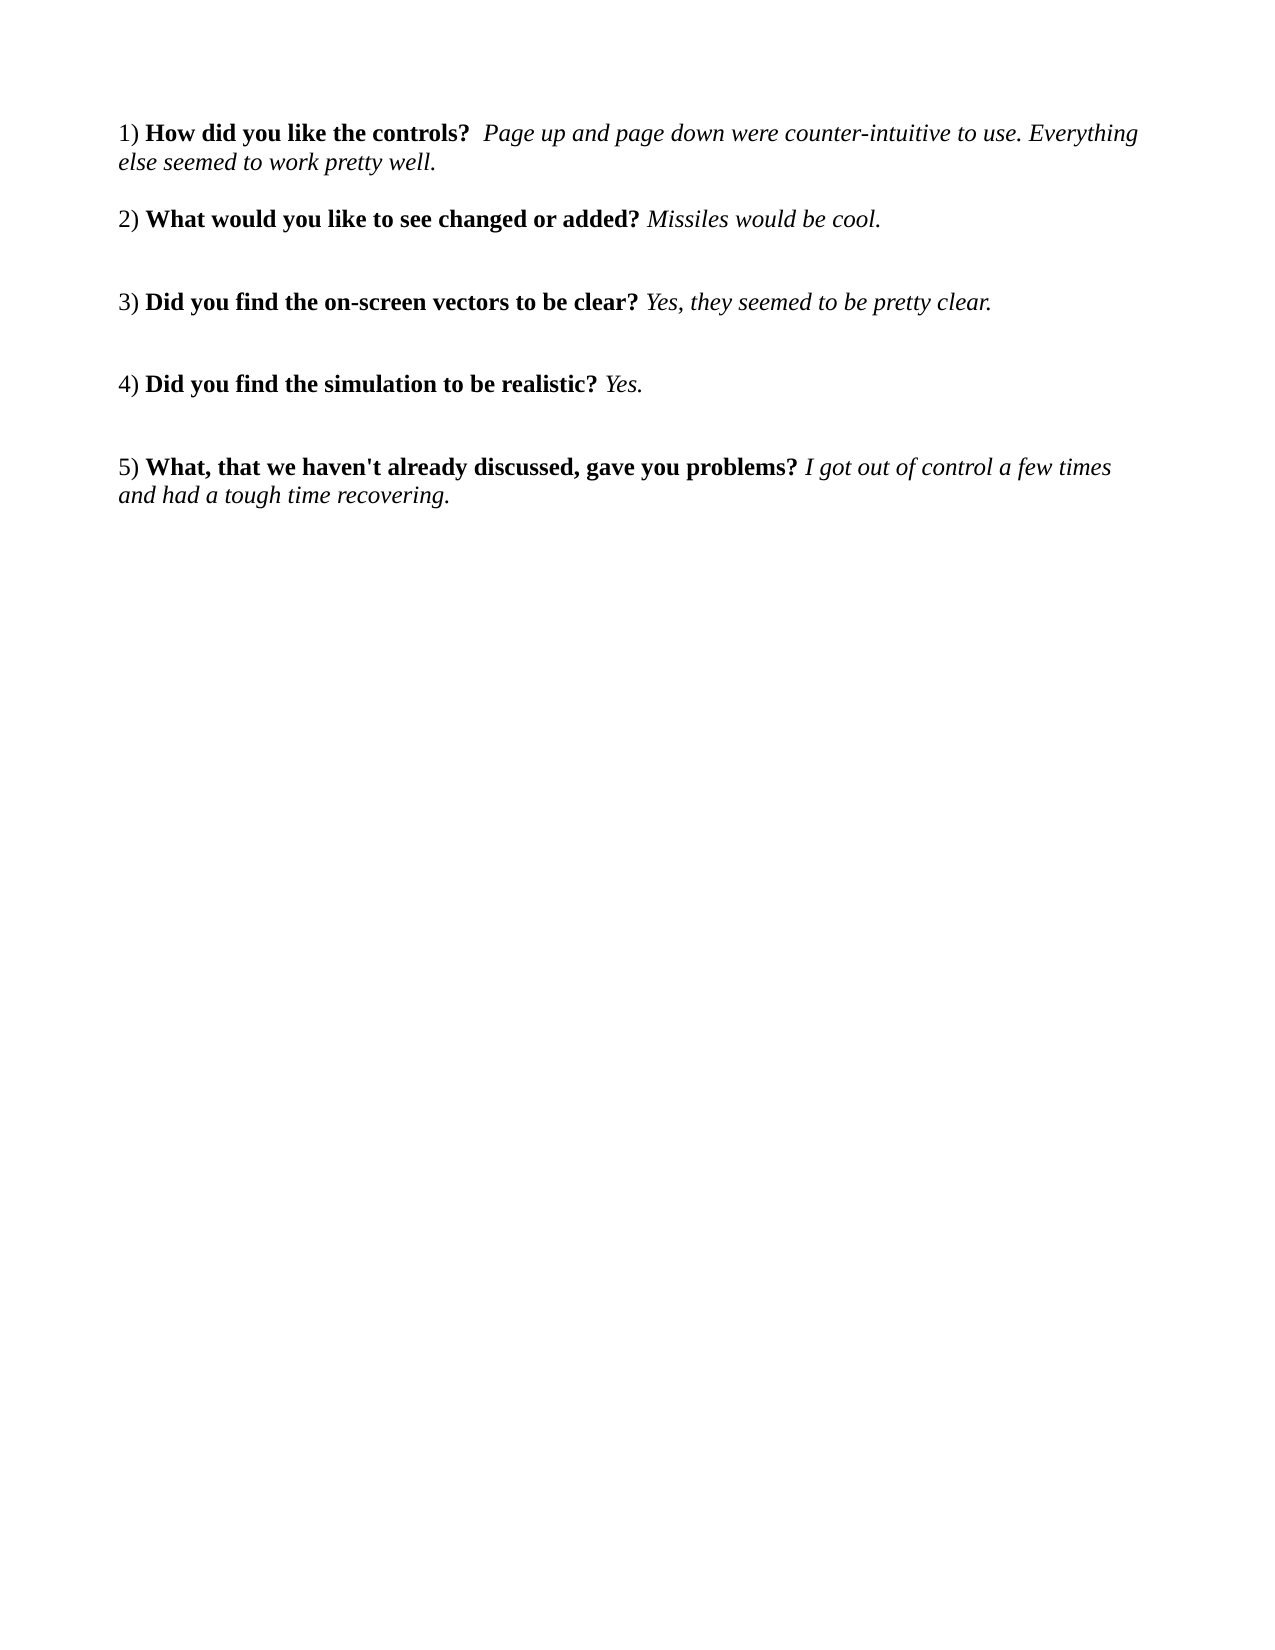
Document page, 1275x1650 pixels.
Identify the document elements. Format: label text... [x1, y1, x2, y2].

text 4) Did you find the simulation to be realistic? Yes. [118, 369, 1157, 398]
text 5) What, that we haven't already discussed, gave you problems? I got out of control a few times and had a tough time recovering. [118, 452, 1157, 509]
text 1) How did you like the controls? Page up and page down were counter-intuitive to use. Everything else seemed to work pretty well. [118, 118, 1157, 176]
text 2) What would you like to see changed or added? Missiles would be cool. [118, 204, 1157, 233]
text 3) Did you find the on-screen vectors to be clear? Yes, they seemed to be pretty clear. [118, 287, 1157, 316]
